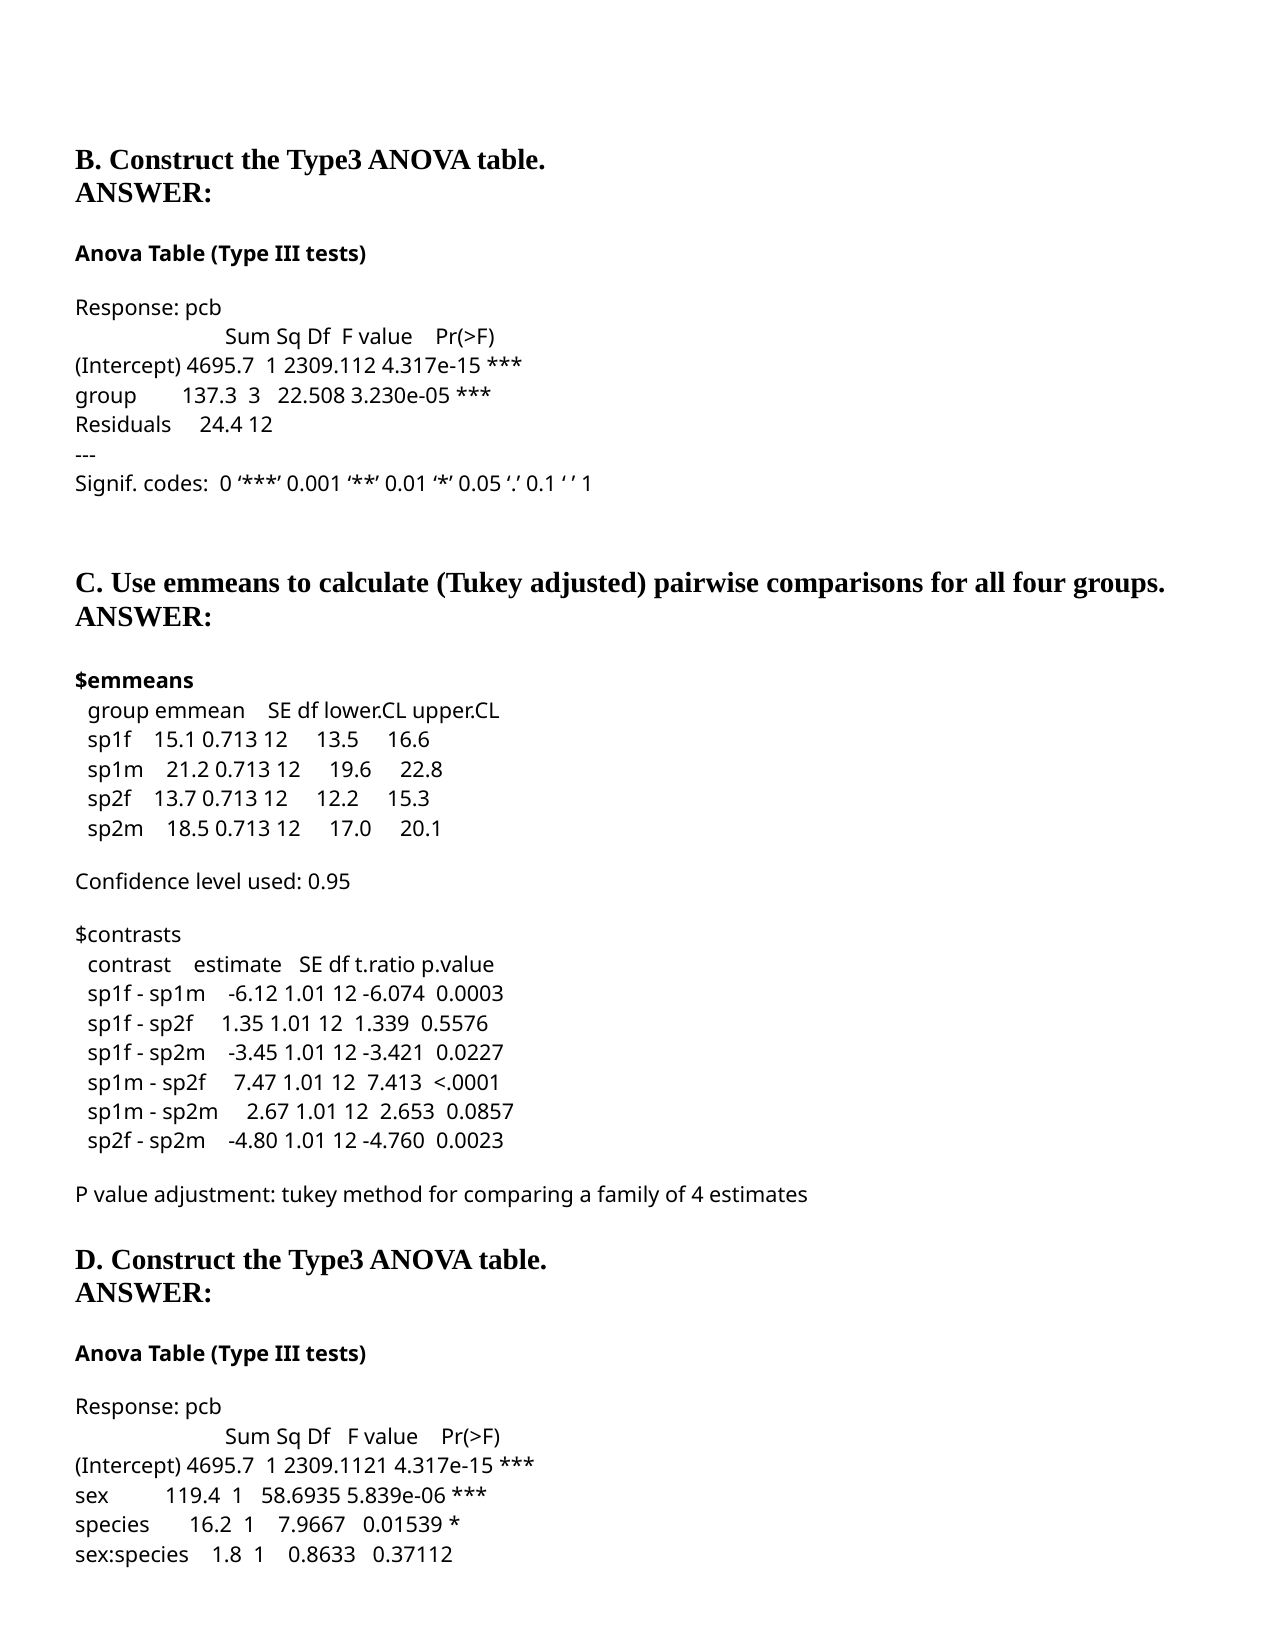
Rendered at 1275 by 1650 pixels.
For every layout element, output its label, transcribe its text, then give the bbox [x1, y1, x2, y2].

text $contrasts [75, 919, 1200, 949]
text (Intercept) 4695.7 1 2309.1121 4.317e-15 *** [75, 1451, 1200, 1480]
text Sum Sq Df F value Pr(>F) [75, 321, 1200, 351]
text Signif. codes: 0 ‘***’ 0.001 ‘**’ 0.01 ‘*’ 0.05 ‘.’ 0.1 ‘ ’ 1 [75, 469, 1200, 498]
text sp1f - sp2f 1.35 1.01 12 1.339 0.5576 [75, 1008, 1200, 1037]
text D. Construct the Type3 ANOVA table. [75, 1242, 1200, 1276]
text sp2f - sp2m -4.80 1.01 12 -4.760 0.0023 [75, 1126, 1200, 1155]
text sp2m 18.5 0.713 12 17.0 20.1 [75, 813, 1200, 843]
text group 137.3 3 22.508 3.230e-05 *** [75, 380, 1200, 410]
text ANSWER: [75, 176, 1200, 209]
text sex 119.4 1 58.6935 5.839e-06 *** [75, 1480, 1200, 1509]
text species 16.2 1 7.9667 0.01539 * [75, 1509, 1200, 1539]
text sp1f - sp1m -6.12 1.01 12 -6.074 0.0003 [75, 978, 1200, 1008]
text sp1f 15.1 0.713 12 13.5 16.6 [75, 725, 1200, 754]
text $emmeans [75, 666, 1200, 695]
text Residuals 24.4 12 [75, 410, 1200, 439]
text sp1m - sp2f 7.47 1.01 12 7.413 <.0001 [75, 1067, 1200, 1096]
text Confidence level used: 0.95 [75, 866, 1200, 896]
text Sum Sq Df F value Pr(>F) [75, 1421, 1200, 1451]
text sex:species 1.8 1 0.8633 0.37112 [75, 1539, 1200, 1568]
text Response: pcb [75, 1392, 1200, 1421]
text Anova Table (Type III tests) [75, 239, 1200, 268]
text Anova Table (Type III tests) [75, 1338, 1200, 1368]
text P value adjustment: tukey method for comparing a family of 4 estimates [75, 1179, 1200, 1208]
text ANSWER: [75, 1276, 1200, 1309]
text --- [75, 439, 1200, 469]
text C. Use emmeans to calculate (Tukey adjusted) pairwise comparisons for all four groups. [75, 565, 1200, 599]
text sp1m - sp2m 2.67 1.01 12 2.653 0.0857 [75, 1096, 1200, 1126]
text (Intercept) 4695.7 1 2309.112 4.317e-15 *** [75, 351, 1200, 380]
text sp1f - sp2m -3.45 1.01 12 -3.421 0.0227 [75, 1037, 1200, 1067]
text contrast estimate SE df t.ratio p.value [75, 949, 1200, 978]
text group emmean SE df lower.CL upper.CL [75, 695, 1200, 725]
text ANSWER: [75, 599, 1200, 632]
text Response: pcb [75, 292, 1200, 321]
text B. Construct the Type3 ANOVA table. [75, 142, 1200, 176]
text sp2f 13.7 0.713 12 12.2 15.3 [75, 784, 1200, 813]
text sp1m 21.2 0.713 12 19.6 22.8 [75, 754, 1200, 784]
